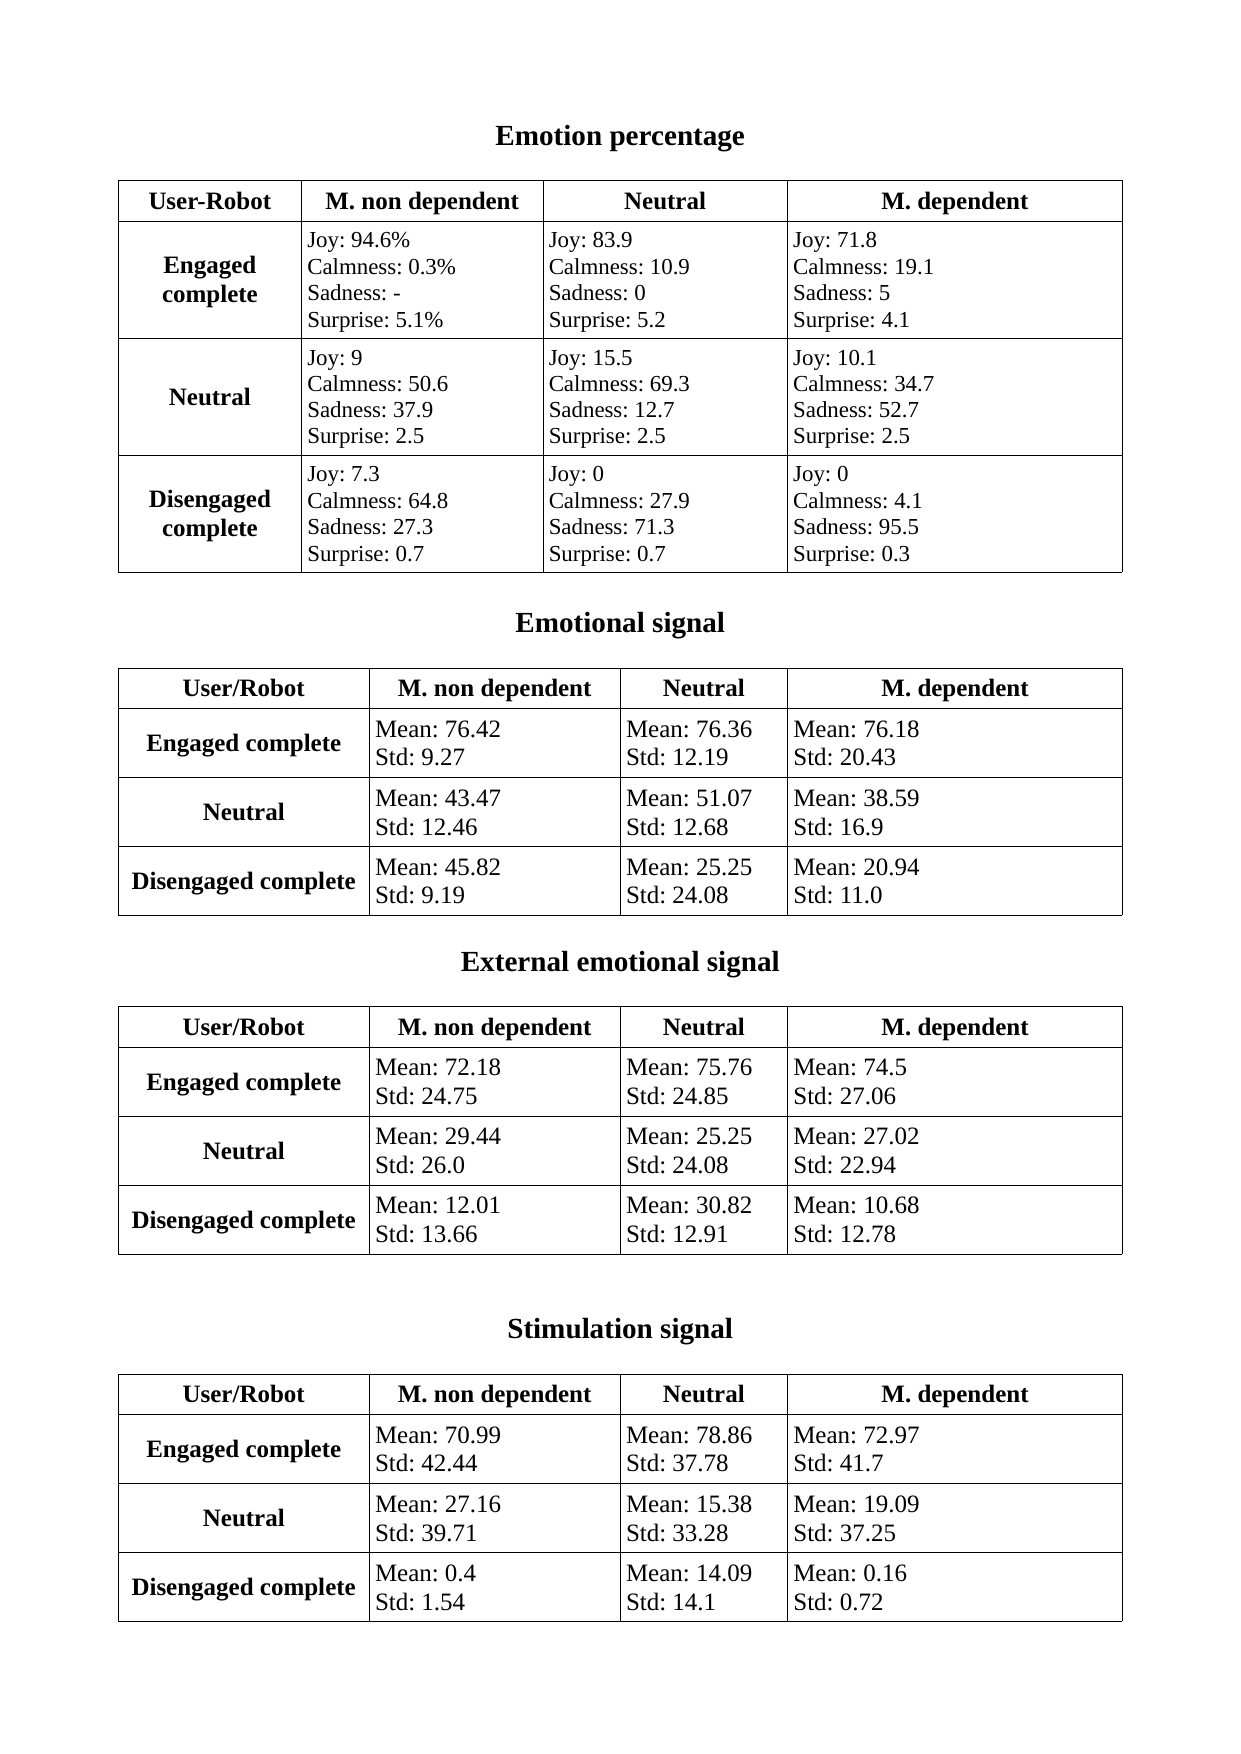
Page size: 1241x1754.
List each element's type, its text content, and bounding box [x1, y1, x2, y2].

table_header M. non dependent [302, 181, 543, 221]
table_cell Mean: 25.25 Std: 24.08 [621, 847, 787, 915]
table_header M. non dependent [370, 669, 620, 708]
table_cell Mean: 38.59 Std: 16.9 [788, 778, 1122, 846]
table_cell Mean: 19.09 Std: 37.25 [788, 1484, 1122, 1552]
table_cell Joy: 94.6% Calmness: 0.3% Sadness: - Surprise: 5.1% [302, 222, 543, 338]
table_cell Disengaged complete [119, 1186, 369, 1254]
table_cell Mean: 15.38 Std: 33.28 [621, 1484, 787, 1552]
table_cell Disengaged complete [119, 847, 369, 915]
text Emotional signal [118, 605, 1122, 639]
table_header Neutral [621, 669, 787, 708]
table_cell Mean: 12.01 Std: 13.66 [370, 1186, 620, 1254]
table_cell Engaged complete [119, 222, 301, 338]
table_cell Neutral [119, 778, 369, 846]
table_header User/Robot [119, 1007, 369, 1047]
table_cell Mean: 78.86 Std: 37.78 [621, 1415, 787, 1483]
table_header M. non dependent [370, 1375, 620, 1414]
table_header M. dependent [788, 1375, 1122, 1414]
text Emotion percentage [118, 118, 1122, 152]
table_cell Mean: 70.99 Std: 42.44 [370, 1415, 620, 1483]
table_cell Mean: 74.5 Std: 27.06 [788, 1048, 1122, 1116]
table_header User-Robot [119, 181, 301, 221]
table_cell Mean: 45.82 Std: 9.19 [370, 847, 620, 915]
table_cell Mean: 25.25 Std: 24.08 [621, 1117, 787, 1185]
table_cell Joy: 0 Calmness: 27.9 Sadness: 71.3 Surprise: 0.7 [544, 456, 787, 572]
table_cell Mean: 72.18 Std: 24.75 [370, 1048, 620, 1116]
table_cell Engaged complete [119, 1415, 369, 1483]
table_cell Mean: 51.07 Std: 12.68 [621, 778, 787, 846]
table_cell Joy: 71.8 Calmness: 19.1 Sadness: 5 Surprise: 4.1 [788, 222, 1122, 338]
table_header Neutral [544, 181, 787, 221]
table_cell Mean: 29.44 Std: 26.0 [370, 1117, 620, 1185]
table_cell Joy: 7.3 Calmness: 64.8 Sadness: 27.3 Surprise: 0.7 [302, 456, 543, 572]
table_header User/Robot [119, 1375, 369, 1414]
table_cell Engaged complete [119, 1048, 369, 1116]
table_cell Disengaged complete [119, 456, 301, 572]
table_header Neutral [621, 1007, 787, 1047]
text Stimulation signal [118, 1311, 1122, 1345]
table_cell Joy: 0 Calmness: 4.1 Sadness: 95.5 Surprise: 0.3 [788, 456, 1122, 572]
table_cell Mean: 30.82 Std: 12.91 [621, 1186, 787, 1254]
table_cell Neutral [119, 1117, 369, 1185]
table_cell Joy: 83.9 Calmness: 10.9 Sadness: 0 Surprise: 5.2 [544, 222, 787, 338]
table_cell Mean: 14.09 Std: 14.1 [621, 1553, 787, 1621]
table_header M. dependent [788, 1007, 1122, 1047]
table_cell Mean: 76.36 Std: 12.19 [621, 709, 787, 777]
table_header User/Robot [119, 669, 369, 708]
table_cell Mean: 20.94 Std: 11.0 [788, 847, 1122, 915]
table_cell Mean: 43.47 Std: 12.46 [370, 778, 620, 846]
table_cell Mean: 72.97 Std: 41.7 [788, 1415, 1122, 1483]
table_cell Joy: 15.5 Calmness: 69.3 Sadness: 12.7 Surprise: 2.5 [544, 339, 787, 455]
table_cell Mean: 76.18 Std: 20.43 [788, 709, 1122, 777]
table_header M. non dependent [370, 1007, 620, 1047]
table_cell Mean: 27.16 Std: 39.71 [370, 1484, 620, 1552]
table_header Neutral [621, 1375, 787, 1414]
table_header M. dependent [788, 181, 1122, 221]
table_cell Mean: 0.4 Std: 1.54 [370, 1553, 620, 1621]
table_cell Mean: 0.16 Std: 0.72 [788, 1553, 1122, 1621]
table_header M. dependent [788, 669, 1122, 708]
table_cell Mean: 75.76 Std: 24.85 [621, 1048, 787, 1116]
text External emotional signal [118, 944, 1122, 977]
table_cell Disengaged complete [119, 1553, 369, 1621]
table_cell Mean: 27.02 Std: 22.94 [788, 1117, 1122, 1185]
table_cell Joy: 10.1 Calmness: 34.7 Sadness: 52.7 Surprise: 2.5 [788, 339, 1122, 455]
table_cell Joy: 9 Calmness: 50.6 Sadness: 37.9 Surprise: 2.5 [302, 339, 543, 455]
table_cell Mean: 10.68 Std: 12.78 [788, 1186, 1122, 1254]
table_cell Engaged complete [119, 709, 369, 777]
table_cell Mean: 76.42 Std: 9.27 [370, 709, 620, 777]
table_cell Neutral [119, 339, 301, 455]
table_cell Neutral [119, 1484, 369, 1552]
